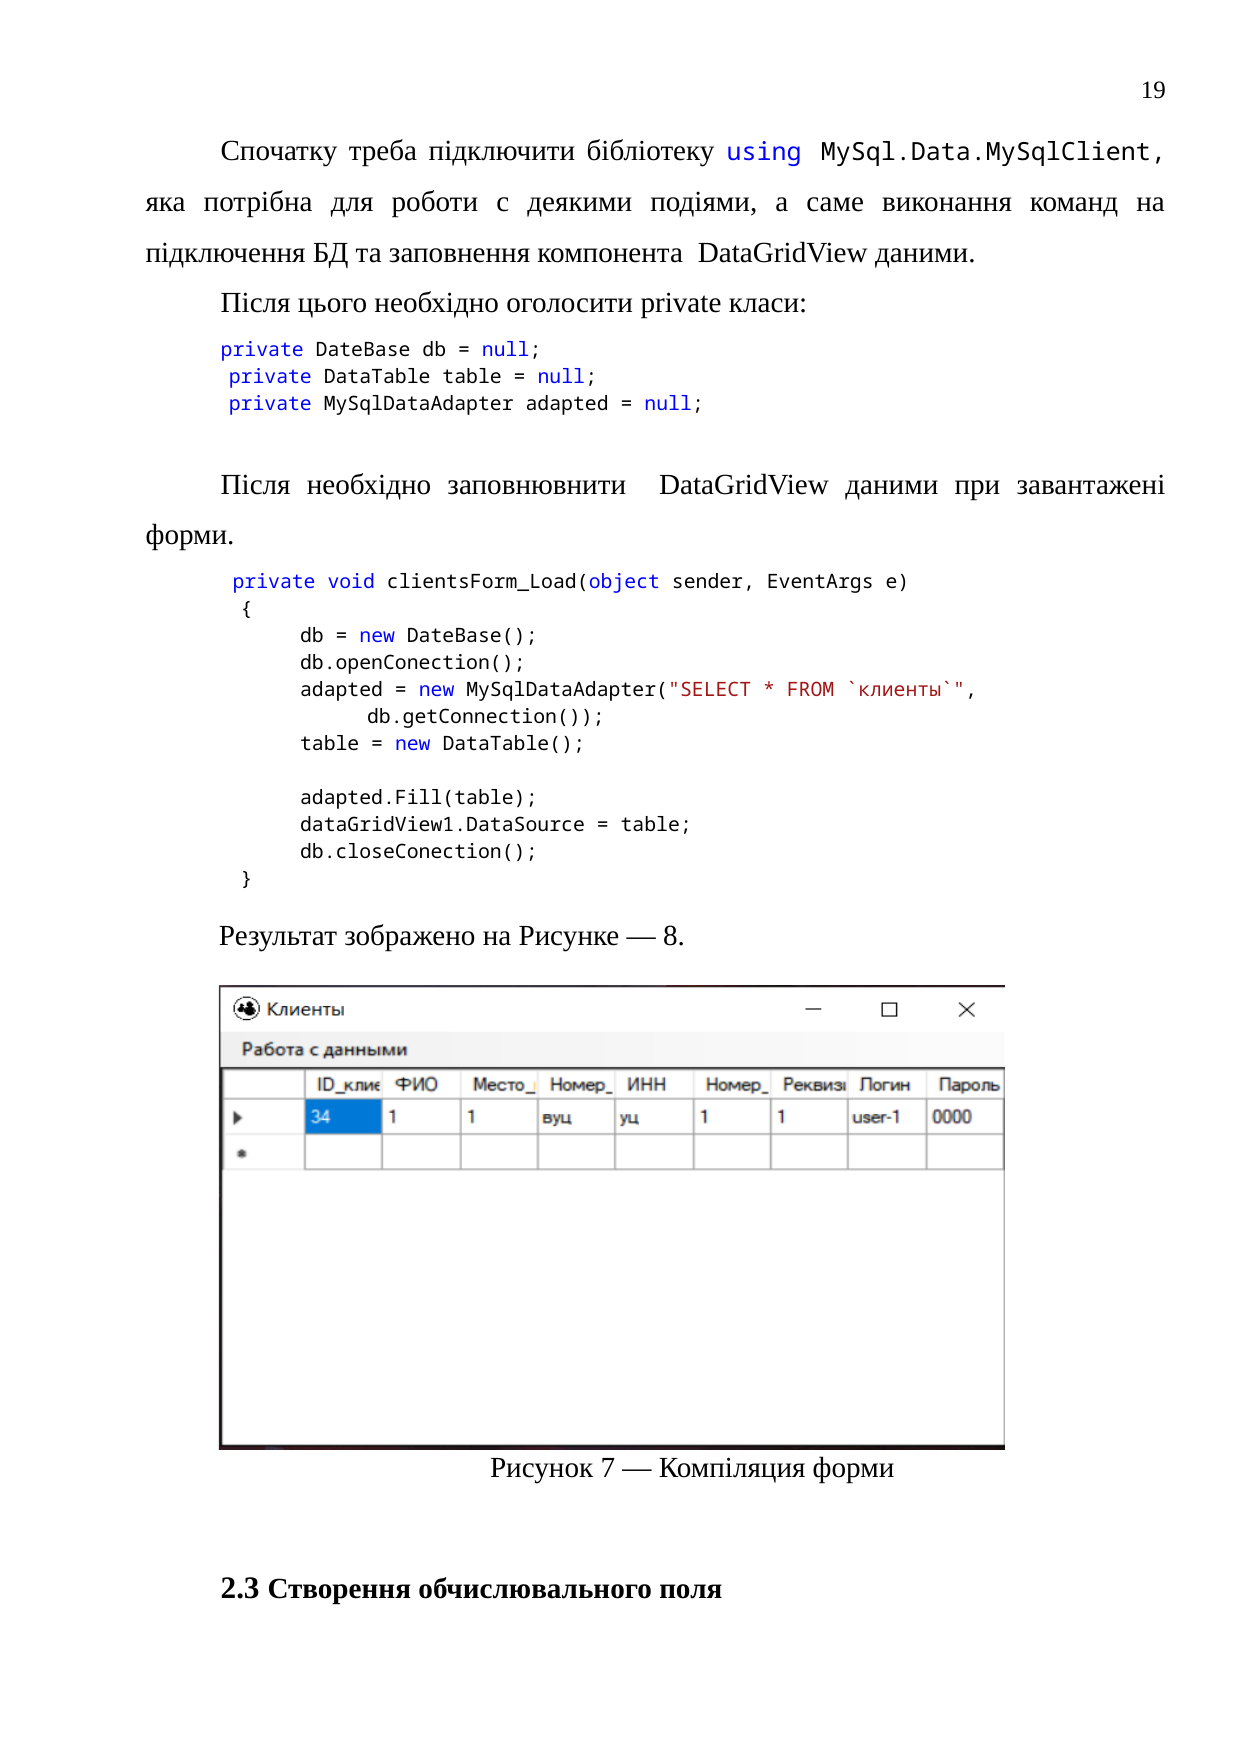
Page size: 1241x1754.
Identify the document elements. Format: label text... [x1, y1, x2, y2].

text { [145, 594, 1166, 621]
text adapted.Fill(table); [145, 783, 1166, 810]
text private MySqlDataAdapter adapted = null; [145, 389, 1166, 416]
text private DataTable table = null; [145, 362, 1166, 389]
text Результат зображено на Рисунке — 8. [145, 918, 1166, 952]
text dataGridView1.DataSource = table; [145, 810, 1166, 837]
text private void clientsForm_Load(object sender, EventArgs e) [145, 567, 1166, 594]
text Після цього необхідно оголосити private класи: [145, 285, 1166, 319]
text db.openConection(); [145, 648, 1166, 675]
text } [145, 864, 1166, 891]
text table = new DataTable(); [145, 729, 1166, 756]
text db.closeConection(); [145, 837, 1166, 864]
text adapted = new MySqlDataAdapter("SELECT * FROM `клиенты`", db.getConnection()); [145, 675, 1166, 729]
text Рисунок 7 — Компіляция форми [145, 1450, 1166, 1483]
text private DateBase db = null; [145, 336, 1166, 362]
text Спочатку треба підключити бібліотеку using MySql.Data.MySqlClient, яка потрібна для роботи с деякими подіями, а саме виконання команд на підключення БД та заповнення компонента DataGridView даними. [145, 133, 1166, 268]
text Після необхідно заповнювнити DataGridView даними при завантажені форми. [145, 467, 1166, 551]
picture [218, 985, 1005, 1450]
text db = new DateBase(); [145, 621, 1166, 648]
subtitle 2.3 Створення обчислювального поля [145, 1569, 1166, 1605]
